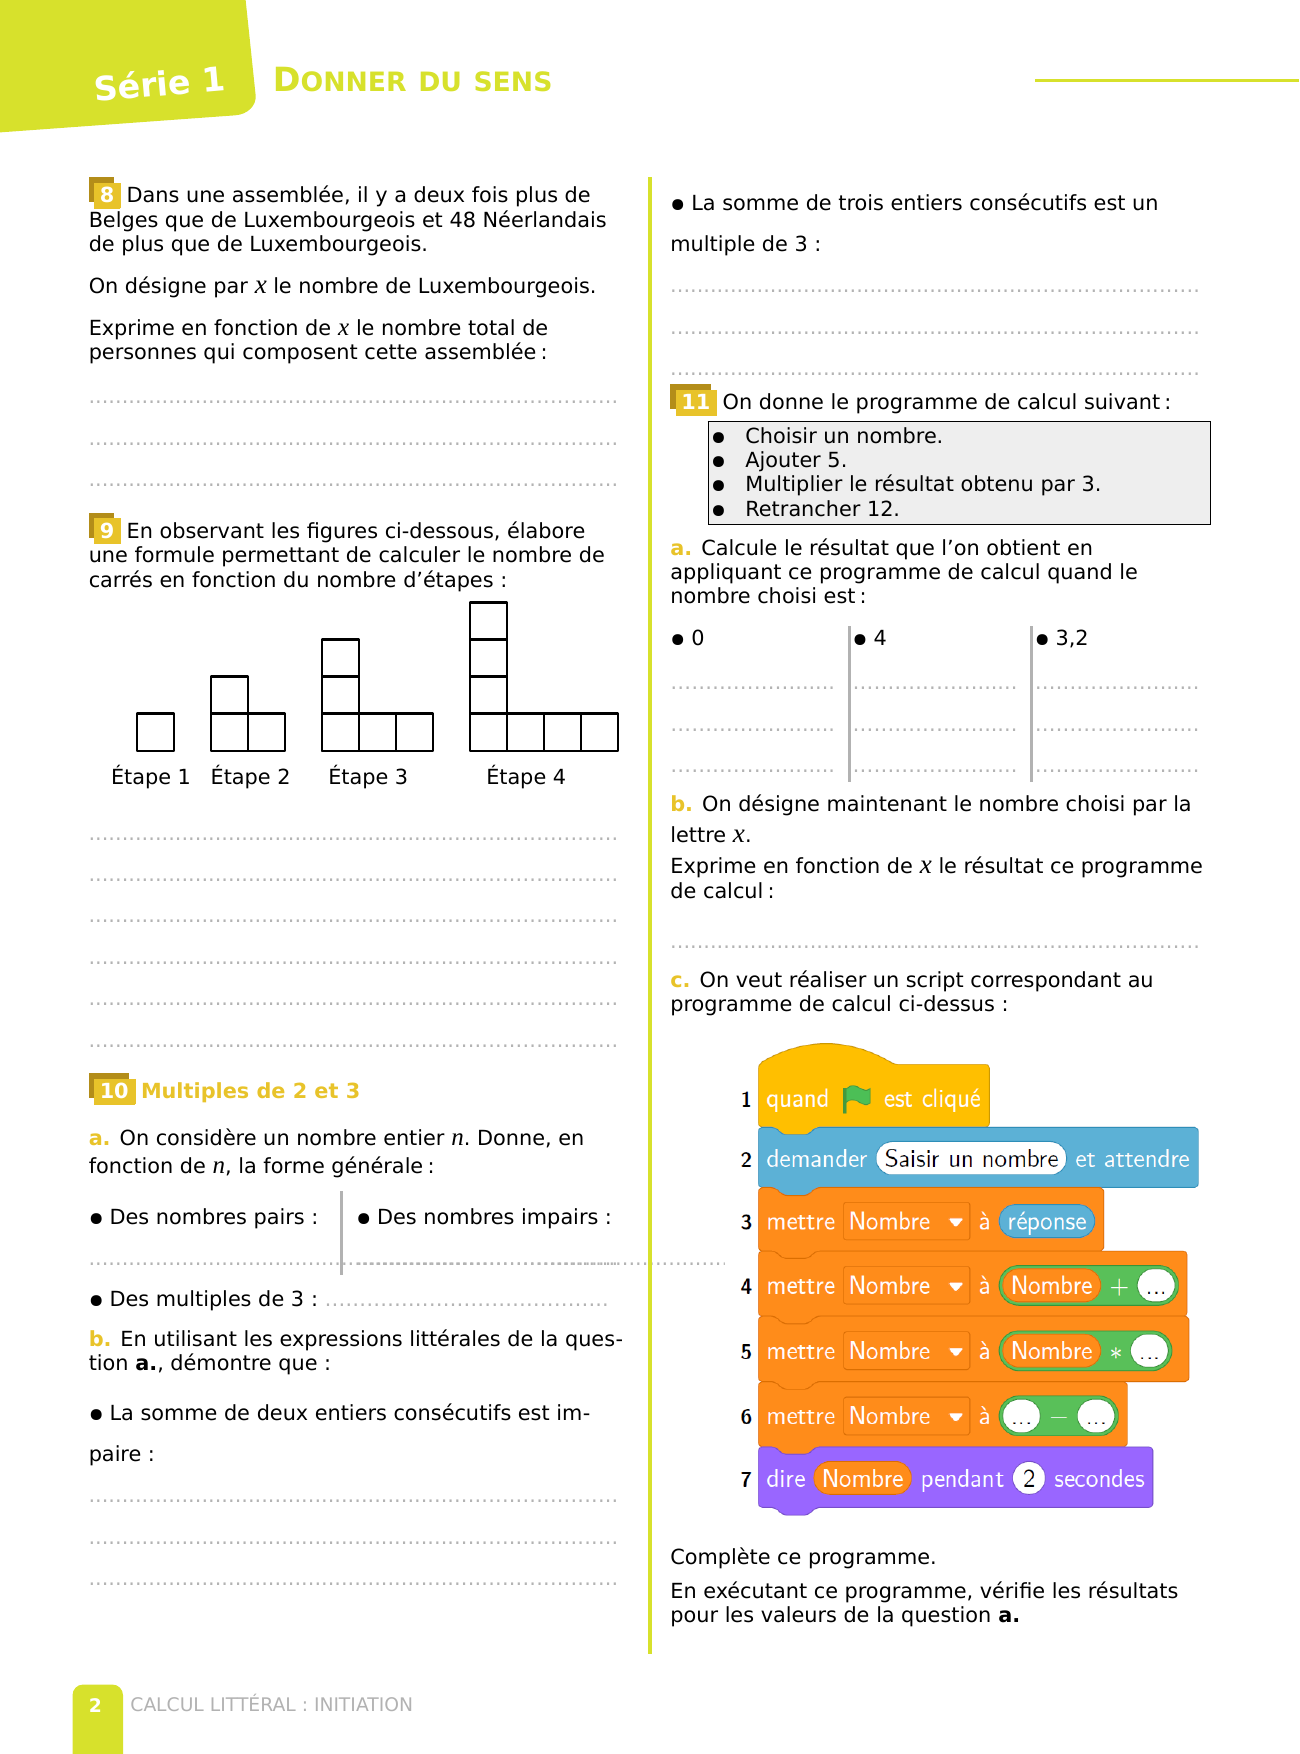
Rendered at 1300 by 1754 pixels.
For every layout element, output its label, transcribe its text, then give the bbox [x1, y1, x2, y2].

list ………………...... [852, 657, 1028, 698]
list Calcule le résultat que l’on obtient en appliquant ce programme de calcul quand le nombre choisi est : [670, 536, 1211, 609]
list ………………...... [670, 657, 846, 698]
subtitle 3,2 [1034, 626, 1205, 651]
subtitle Multiplier le résultat obtenu par 3. [709, 469, 1210, 494]
subtitle En exécutant ce programme, vérifie les résultats pour les valeurs de la question a. [670, 1579, 1205, 1628]
subtitle En observant les figures ci-dessous, élabore une formule permettant de calculer le nombre de carrés en fonction du nombre d’étapes : [88, 512, 629, 592]
list ………………...... [670, 698, 846, 739]
subtitle On donne le programme de calcul suivant : [711, 384, 1211, 415]
picture [724, 1027, 1214, 1532]
list ………………...... [670, 739, 846, 781]
list ………………...... [1034, 698, 1211, 739]
subtitle Exprime en fonction de x le nombre total de personnes qui composent cette assemblée : [88, 312, 623, 365]
subtitle Ajouter 5. [709, 445, 1210, 469]
list En utilisant les expressions littérales de la ques­tion a., démontre que : [88, 1327, 629, 1375]
list ………………...... [1034, 657, 1211, 698]
list On désigne maintenant le nombre choisi par la lettre x. Exprime en fonction de x le résultat ce pro­gramme de calcul : [670, 792, 1211, 903]
subtitle On désigne par x le nombre de Luxembourgeois. [88, 269, 623, 300]
list ………………...... [852, 698, 1028, 739]
list La somme de deux entiers consécutifs est im­paire : [88, 1387, 629, 1470]
list Des nombres impairs : [356, 1191, 629, 1232]
subtitle Choisir un nombre. [709, 422, 1210, 445]
list On veut réaliser un script correspondant au programme de calcul ci-dessus : [670, 968, 1211, 1017]
list Des nombres pairs : [88, 1191, 327, 1232]
subtitle Multiples de 2 et 3 [129, 1073, 629, 1104]
subtitle 0 [670, 626, 840, 651]
subtitle Dans une assemblée, il y a deux fois plus de Belges que de Luxembourgeois et 48 Néerlandais de plus que de Luxembourgeois. [88, 177, 629, 257]
list ………………...... [852, 739, 1028, 781]
list ………………...... [1034, 739, 1211, 781]
subtitle 4 [852, 626, 1022, 651]
list Des multiples de 3 : ………………………………….. [88, 1274, 629, 1315]
list On considère un nombre entier n. Donne, en fonction de n, la forme générale : [88, 1122, 629, 1179]
list Complète ce programme. [670, 1028, 1211, 1573]
list La somme de trois entiers consécutifs est un multiple de 3 : [670, 177, 1211, 260]
subtitle Retrancher 12. [709, 494, 1210, 524]
